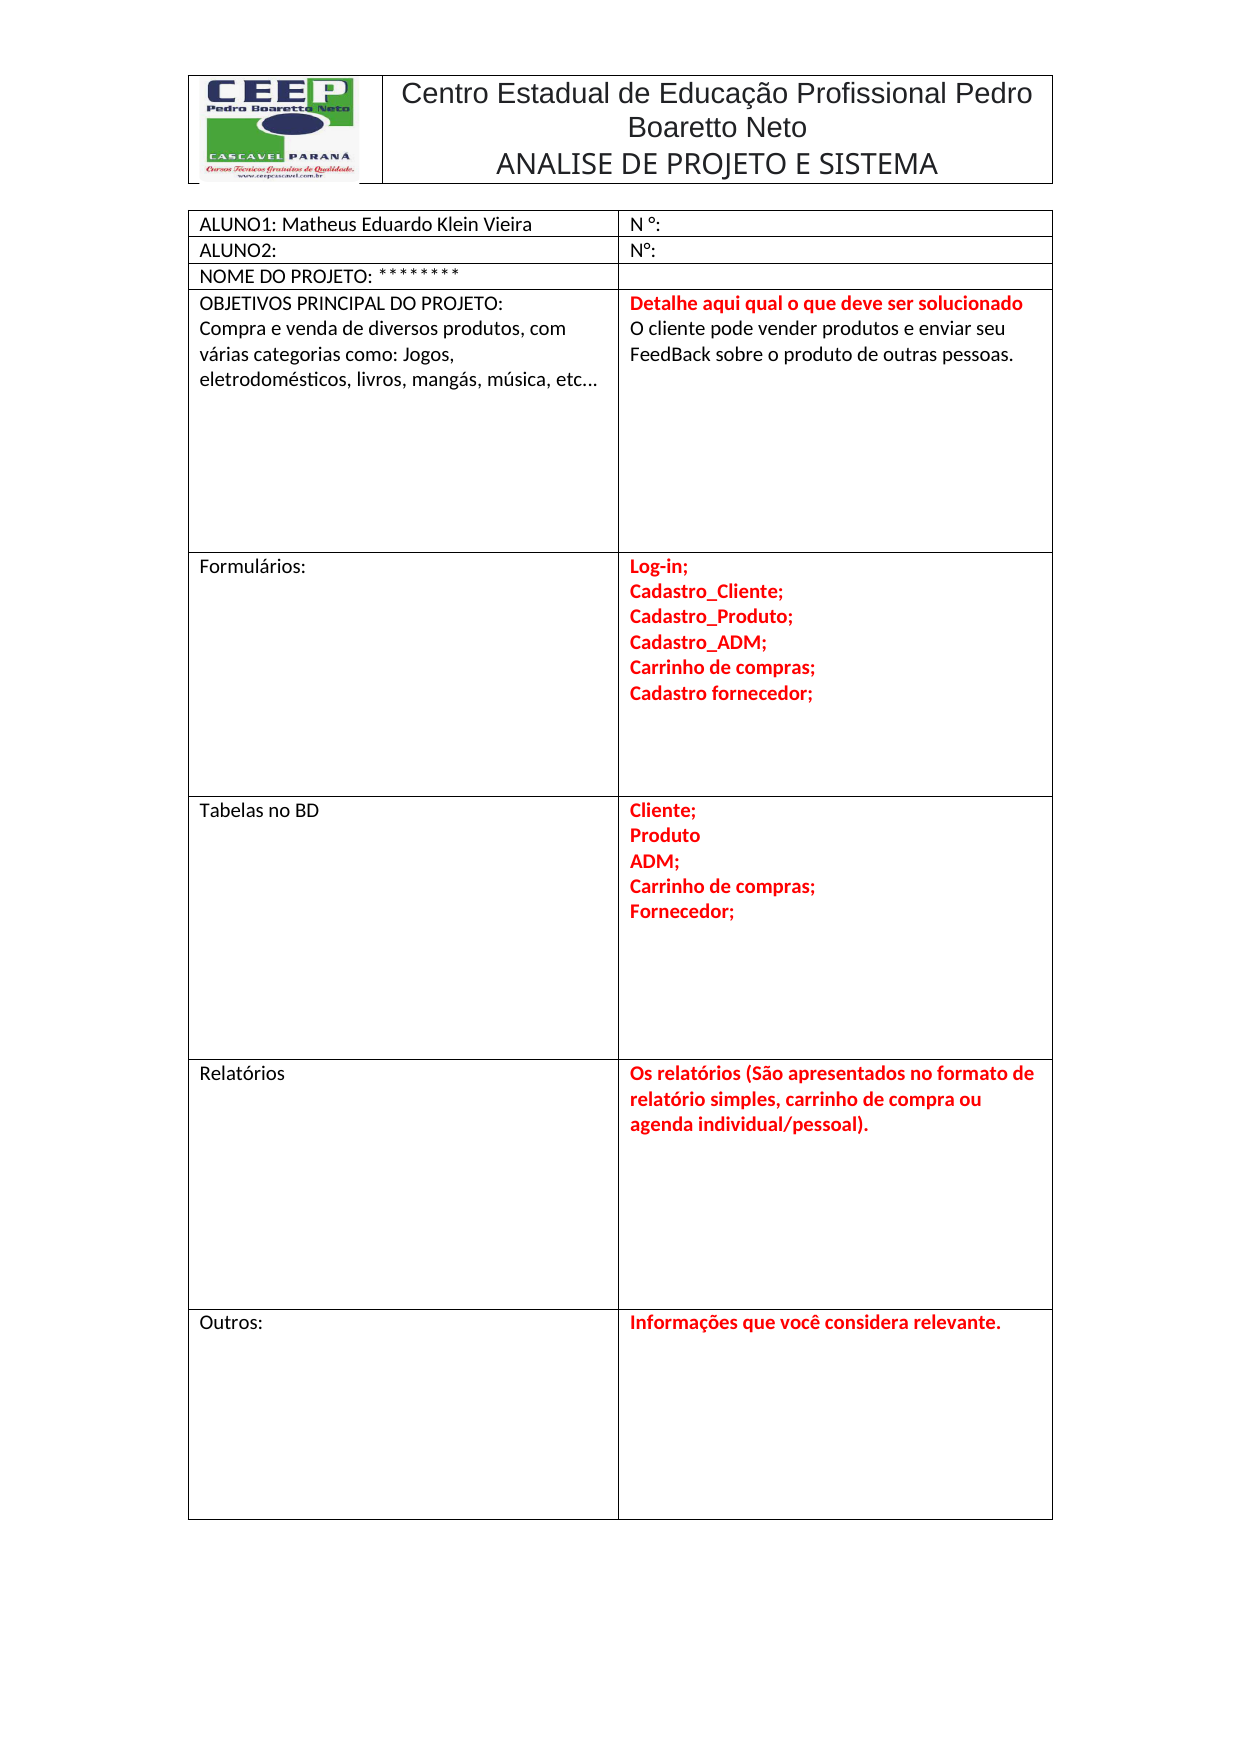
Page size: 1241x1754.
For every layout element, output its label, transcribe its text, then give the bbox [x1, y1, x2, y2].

table_header N °: [619, 211, 1052, 236]
table_cell OBJETIVOS PRINCIPAL DO PROJETO: Compra e venda de diversos produtos, com várias categorias como: Jogos, eletrodomésticos, livros, mangás, música, etc... [189, 290, 618, 552]
table_cell Cliente; Produto ADM; Carrinho de compras; Fornecedor; [619, 797, 1052, 1059]
table_cell Formulários: [189, 553, 618, 796]
table_cell NOME DO PROJETO: ******** [189, 264, 618, 289]
table_cell [619, 264, 1052, 289]
table_cell Log-in; Cadastro_Cliente; Cadastro_Produto; Cadastro_ADM; Carrinho de compras; Cadastro fornecedor; [619, 553, 1052, 796]
table_cell Tabelas no BD [189, 797, 618, 1059]
table_cell Os relatórios (São apresentados no formato de relatório simples, carrinho de compra ou agenda individual/pessoal). [619, 1060, 1052, 1308]
table_cell Relatórios [189, 1060, 618, 1308]
table_cell ALUNO2: [189, 237, 618, 263]
table_cell N°: [619, 237, 1052, 263]
table_header ALUNO1: Matheus Eduardo Klein Vieira [189, 211, 618, 236]
table_cell Informações que você considera relevante. [619, 1310, 1052, 1518]
table_cell Outros: [189, 1310, 618, 1518]
table_cell Detalhe aqui qual o que deve ser solucionado O cliente pode vender produtos e enviar seu FeedBack sobre o produto de outras pessoas. [619, 290, 1052, 552]
picture [199, 76, 360, 184]
